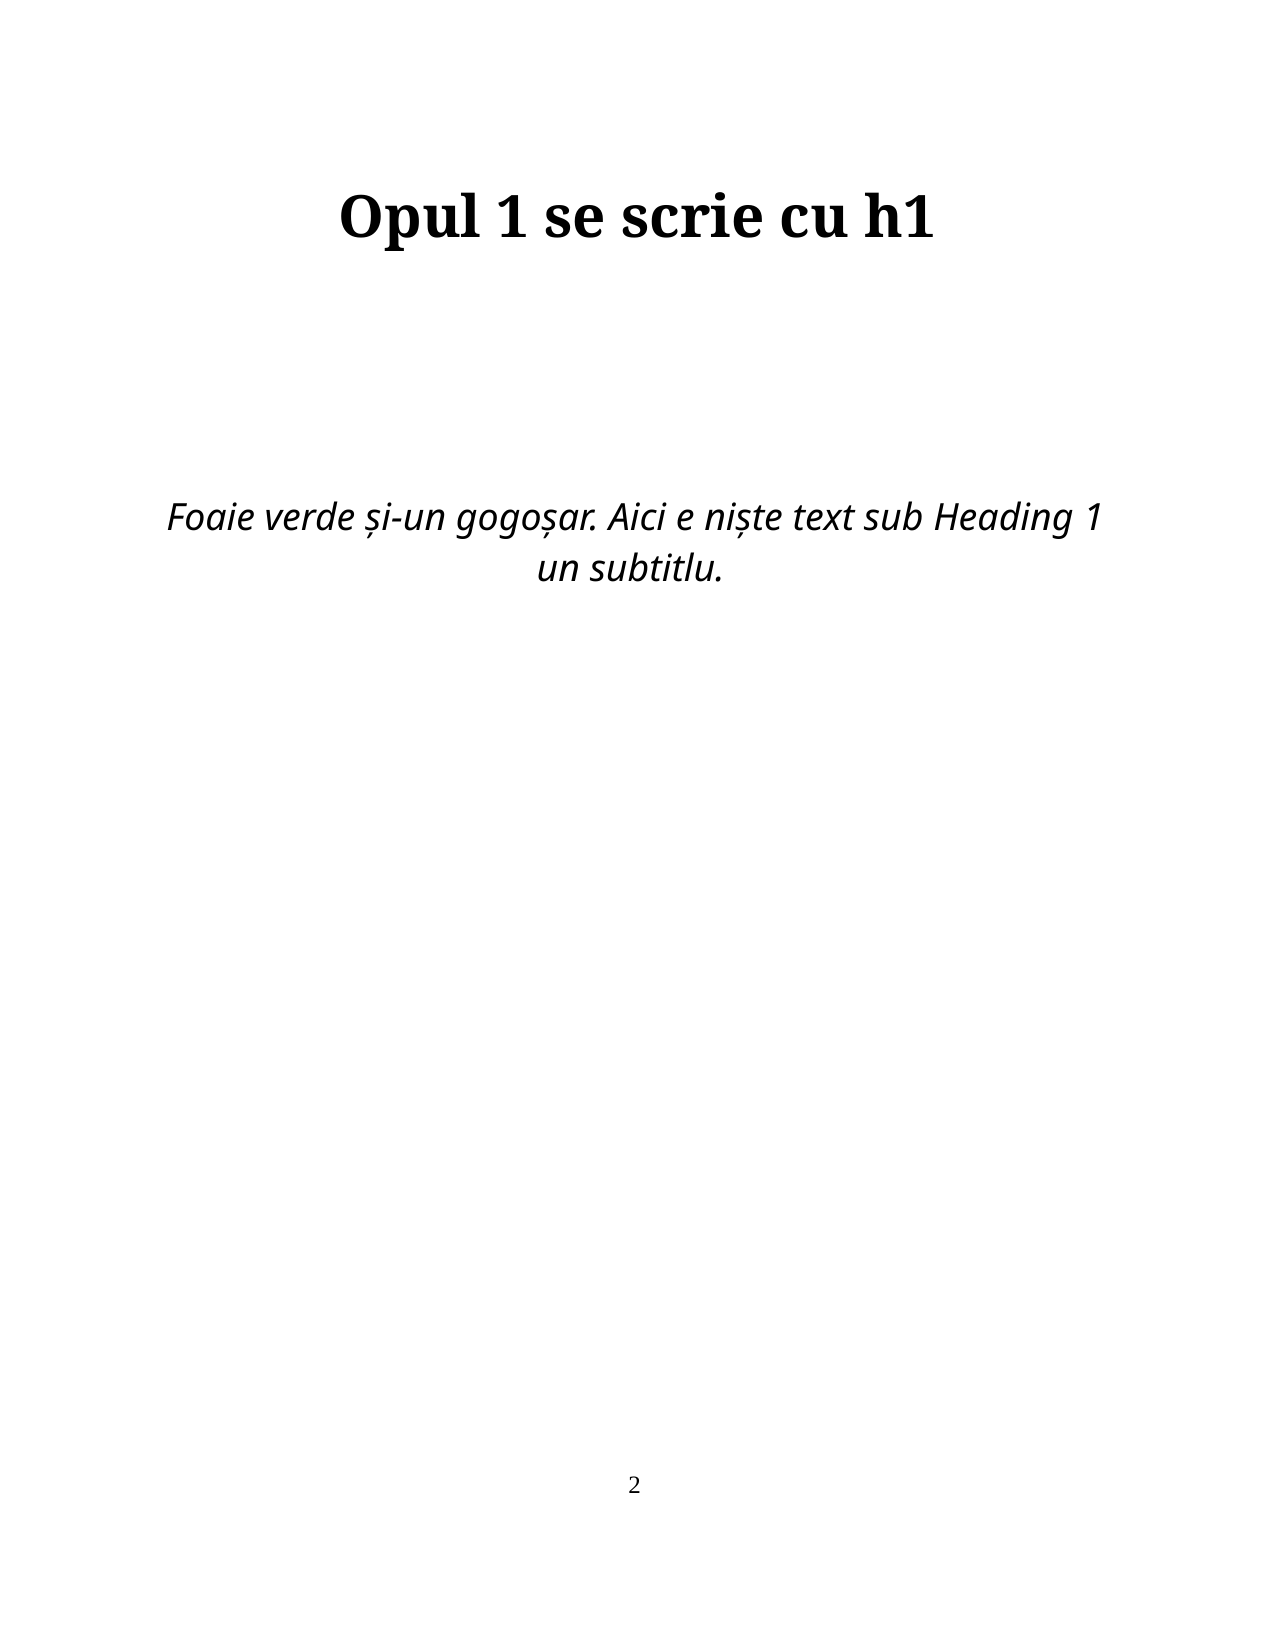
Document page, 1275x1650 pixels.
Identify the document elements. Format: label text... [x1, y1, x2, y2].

subtitle Opul 1 se scrie cu h1 [150, 175, 1125, 254]
subtitle Foaie verde și-un gogoșar. Aici e niște text sub Heading 1 un subtitlu. [150, 491, 1125, 593]
